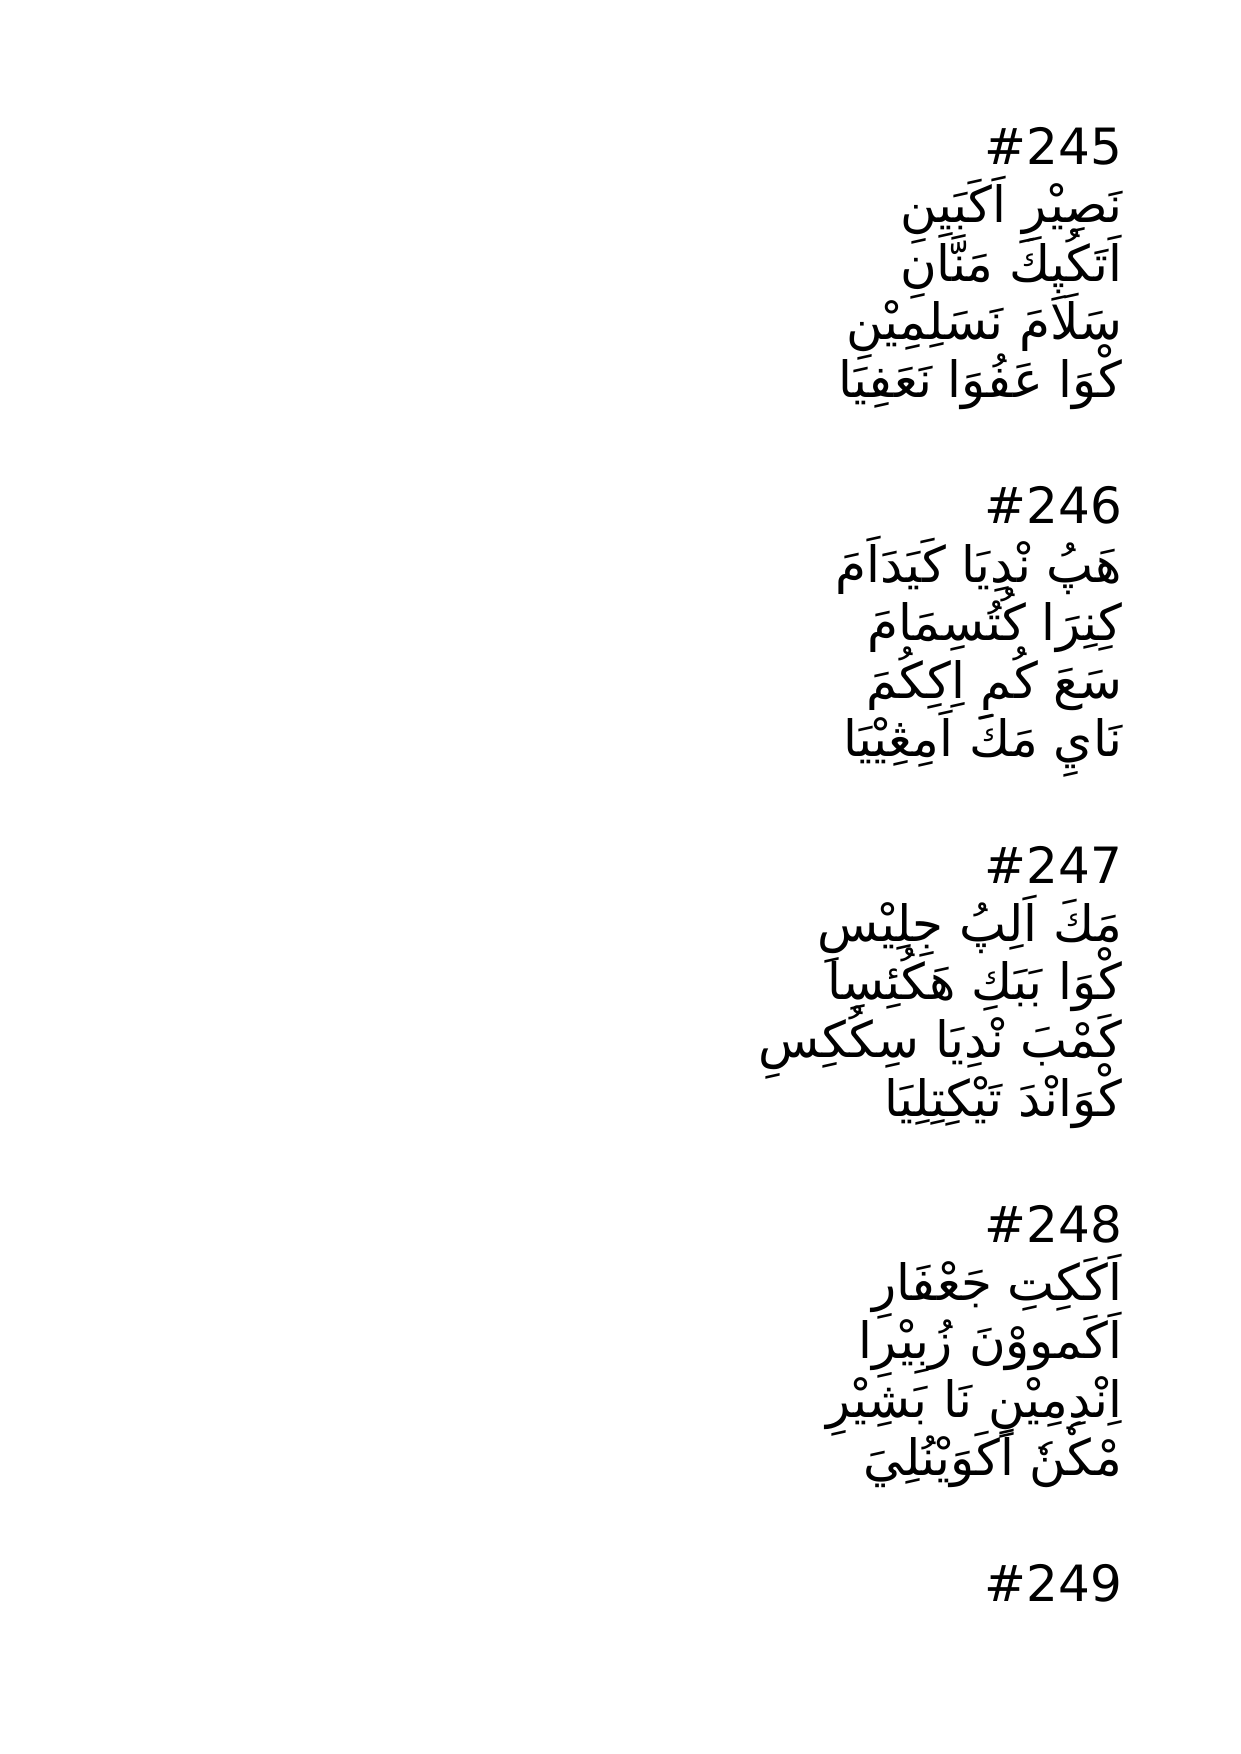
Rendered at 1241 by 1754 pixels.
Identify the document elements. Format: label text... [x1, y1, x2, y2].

text نَايِ مَكَ اَمِڠِيْيَا [118, 710, 1122, 768]
text كْوَا بَبَكِ هَكُئِسِا [118, 953, 1122, 1011]
text #247 [118, 837, 1122, 895]
text #246 [118, 477, 1122, 536]
text نَصِيْرِ اَكَبَيِنِ [118, 176, 1122, 234]
text مْكٗنٗ اَكَوَيْنُلِيَ [957, 1429, 1122, 1487]
text سَعَ كُمِ اِكِكُمَ [118, 652, 1122, 710]
text #249 [118, 1555, 1122, 1613]
text كْوَا عَفُوَا نَعَفِيَا [118, 351, 1122, 409]
text اَكَمووْنَ زُبِيْرِا [118, 1312, 1122, 1371]
text اَتَكُپِكَ مَنَّانِ [118, 234, 1122, 293]
text #248 [118, 1196, 1122, 1254]
text اَكَكِتِ جَعْفَارِ [118, 1254, 1122, 1312]
text اِنْدِمِيْنِ نَا بَشِيْرِ [118, 1371, 1122, 1429]
text كَمْبَ نْدِيَا سِكُكِسِ [118, 1011, 1122, 1069]
text هَپُ نْدِيَا كَيَدَاَمَ [118, 536, 1122, 594]
text مَكَ اَلِپُ جِلِيْسِ [118, 895, 1122, 953]
text سَلَامَ نَسَلِمِيْنِ [118, 293, 1122, 351]
text مْكٗنٗ اَكَوَيْنُلِيَ [118, 1429, 1010, 1487]
text #245 [118, 118, 1122, 176]
text كِنِرَا كُتُسِمَامَ [118, 594, 1122, 652]
text كْوَانْدَ تَيْكِتِلِيَا [118, 1069, 1122, 1128]
